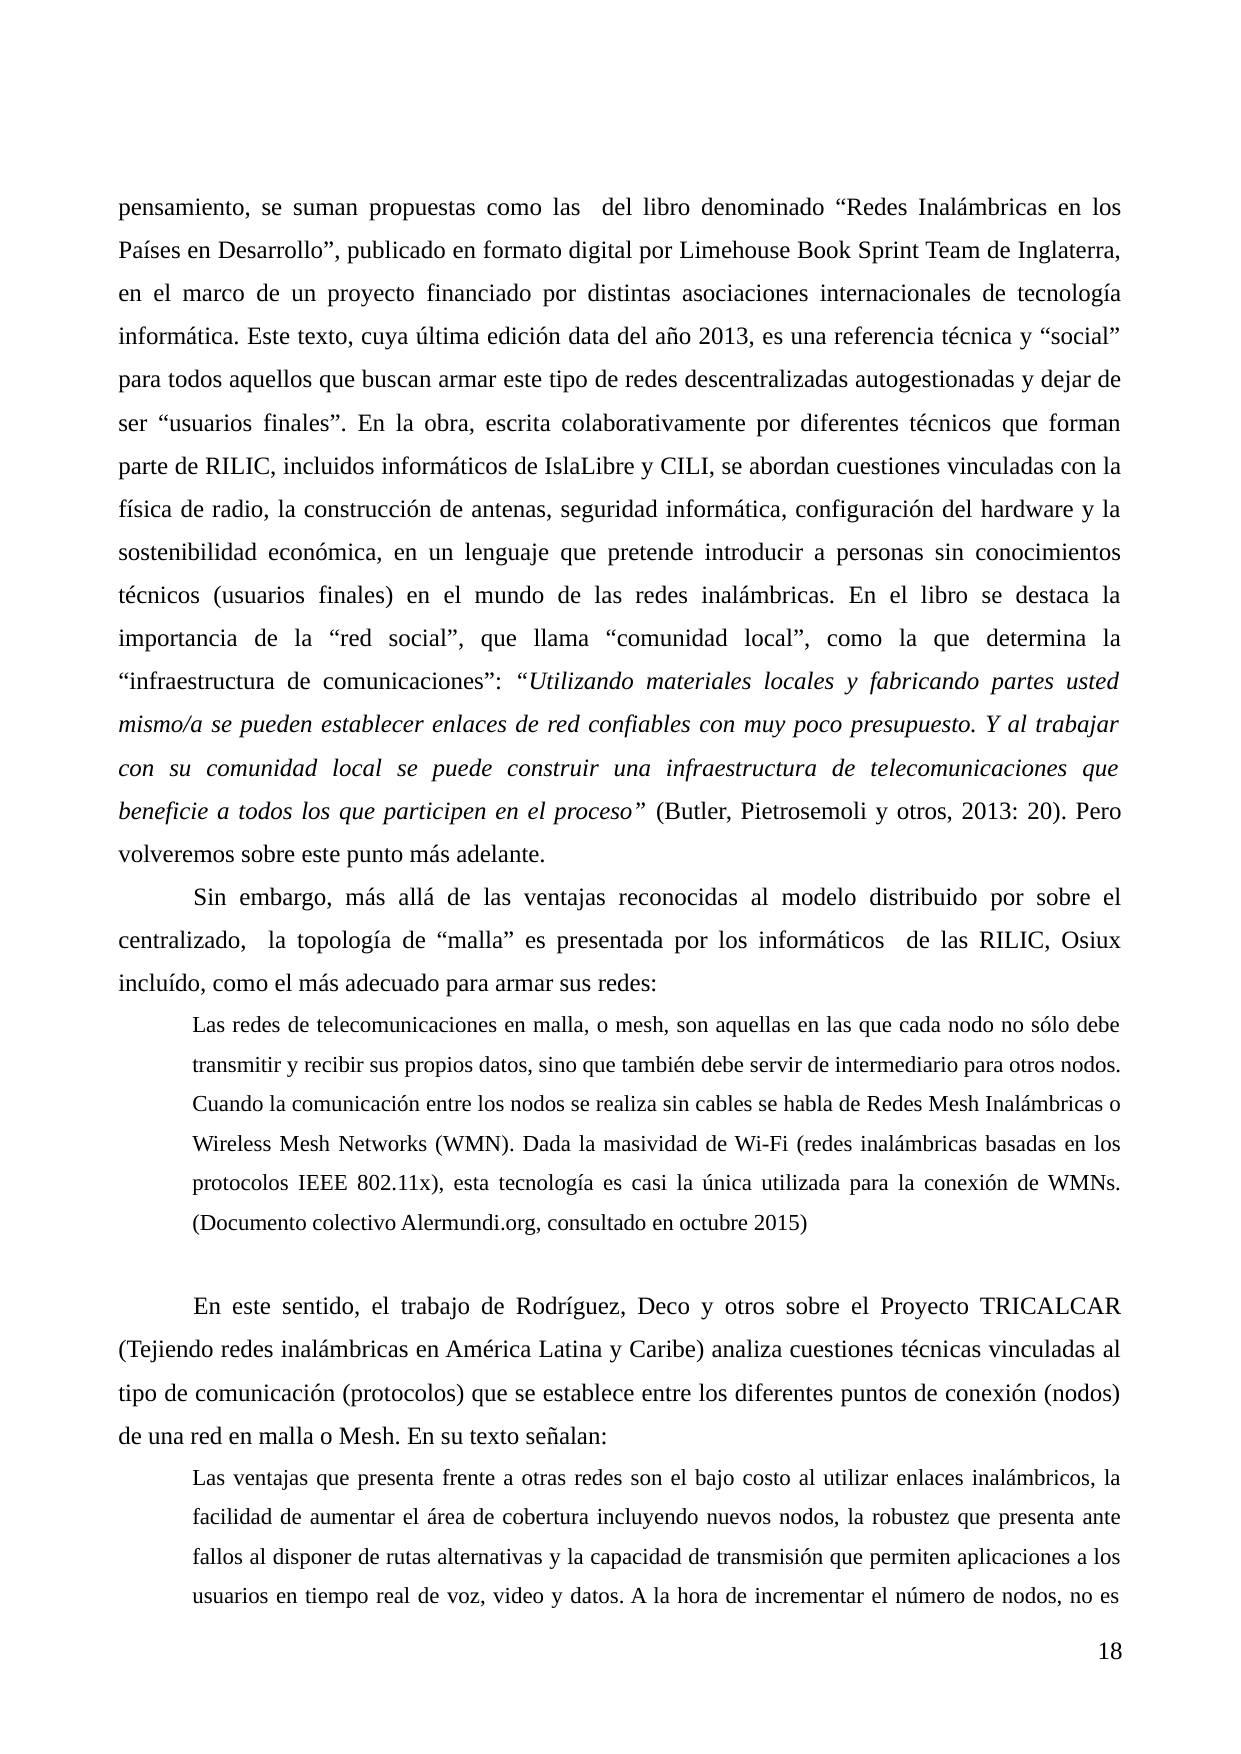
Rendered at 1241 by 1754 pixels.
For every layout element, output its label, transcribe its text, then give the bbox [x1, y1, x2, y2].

text En este sentido, el trabajo de Rodríguez, Deco y otros sobre el Proyecto TRICALCAR (Tejiendo redes inalámbricas en América Latina y Caribe) analiza cuestiones técnicas vinculadas al tipo de comunicación (protocolos) que se establece entre los diferentes puntos de conexión (nodos) de una red en malla o Mesh. En su texto señalan: [118, 1291, 1122, 1449]
text Las ventajas que presenta frente a otras redes son el bajo costo al utilizar enlaces inalámbricos, la facilidad de aumentar el área de cobertura incluyendo nuevos nodos, la robustez que presenta ante fallos al disponer de rutas alternativas y la capacidad de transmisión que permiten aplicaciones a los usuarios en tiempo real de voz, video y datos. A la hora de incrementar el número de nodos, no es [192, 1464, 1122, 1609]
text Sin embargo, más allá de las ventajas reconocidas al modelo distribuido por sobre el centralizado, la topología de “malla” es presentada por los informáticos de las RILIC, Osiux incluído, como el más adecuado para armar sus redes: [118, 882, 1122, 997]
text Las redes de telecomunicaciones en malla, o mesh, son aquellas en las que cada nodo no sólo debe transmitir y recibir sus propios datos, sino que también debe servir de intermediario para otros nodos. Cuando la comunicación entre los nodos se realiza sin cables se habla de Redes Mesh Inalámbricas o Wireless Mesh Networks (WMN). Dada la masividad de Wi-Fi (redes inalámbricas basadas en los protocolos IEEE 802.11x), esta tecnología es casi la única utilizada para la conexión de WMNs. (Documento colectivo Alermundi.org, consultado en octubre 2015) [192, 1011, 1122, 1235]
text pensamiento, se suman propuestas como las del libro denominado “Redes Inalámbricas en los Países en Desarrollo”, publicado en formato digital por Limehouse Book Sprint Team de Inglaterra, en el marco de un proyecto financiado por distintas asociaciones internacionales de tecnología informática. Este texto, cuya última edición data del año 2013, es una referencia técnica y “social” para todos aquellos que buscan armar este tipo de redes descentralizadas autogestionadas y dejar de ser “usuarios finales”. En la obra, escrita colaborativamente por diferentes técnicos que forman parte de RILIC, incluidos informáticos de IslaLibre y CILI, se abordan cuestiones vinculadas con la física de radio, la construcción de antenas, seguridad informática, configuración del hardware y la sostenibilidad económica, en un lenguaje que pretende introducir a personas sin conocimientos técnicos (usuarios finales) en el mundo de las redes inalámbricas. En el libro se destaca la importancia de la “red social”, que llama “comunidad local”, como la que determina la “infraestructura de comunicaciones”: “Utilizando materiales locales y fabricando partes usted mismo/a se pueden establecer enlaces de red confiables con muy poco presupuesto. Y al trabajar con su comunidad local se puede construir una infraestructura de telecomunicaciones que beneficie a todos los que participen en el proceso” (Butler, Pietrosemoli y otros, 2013: 20). Pero volveremos sobre este punto más adelante. [118, 192, 1122, 868]
